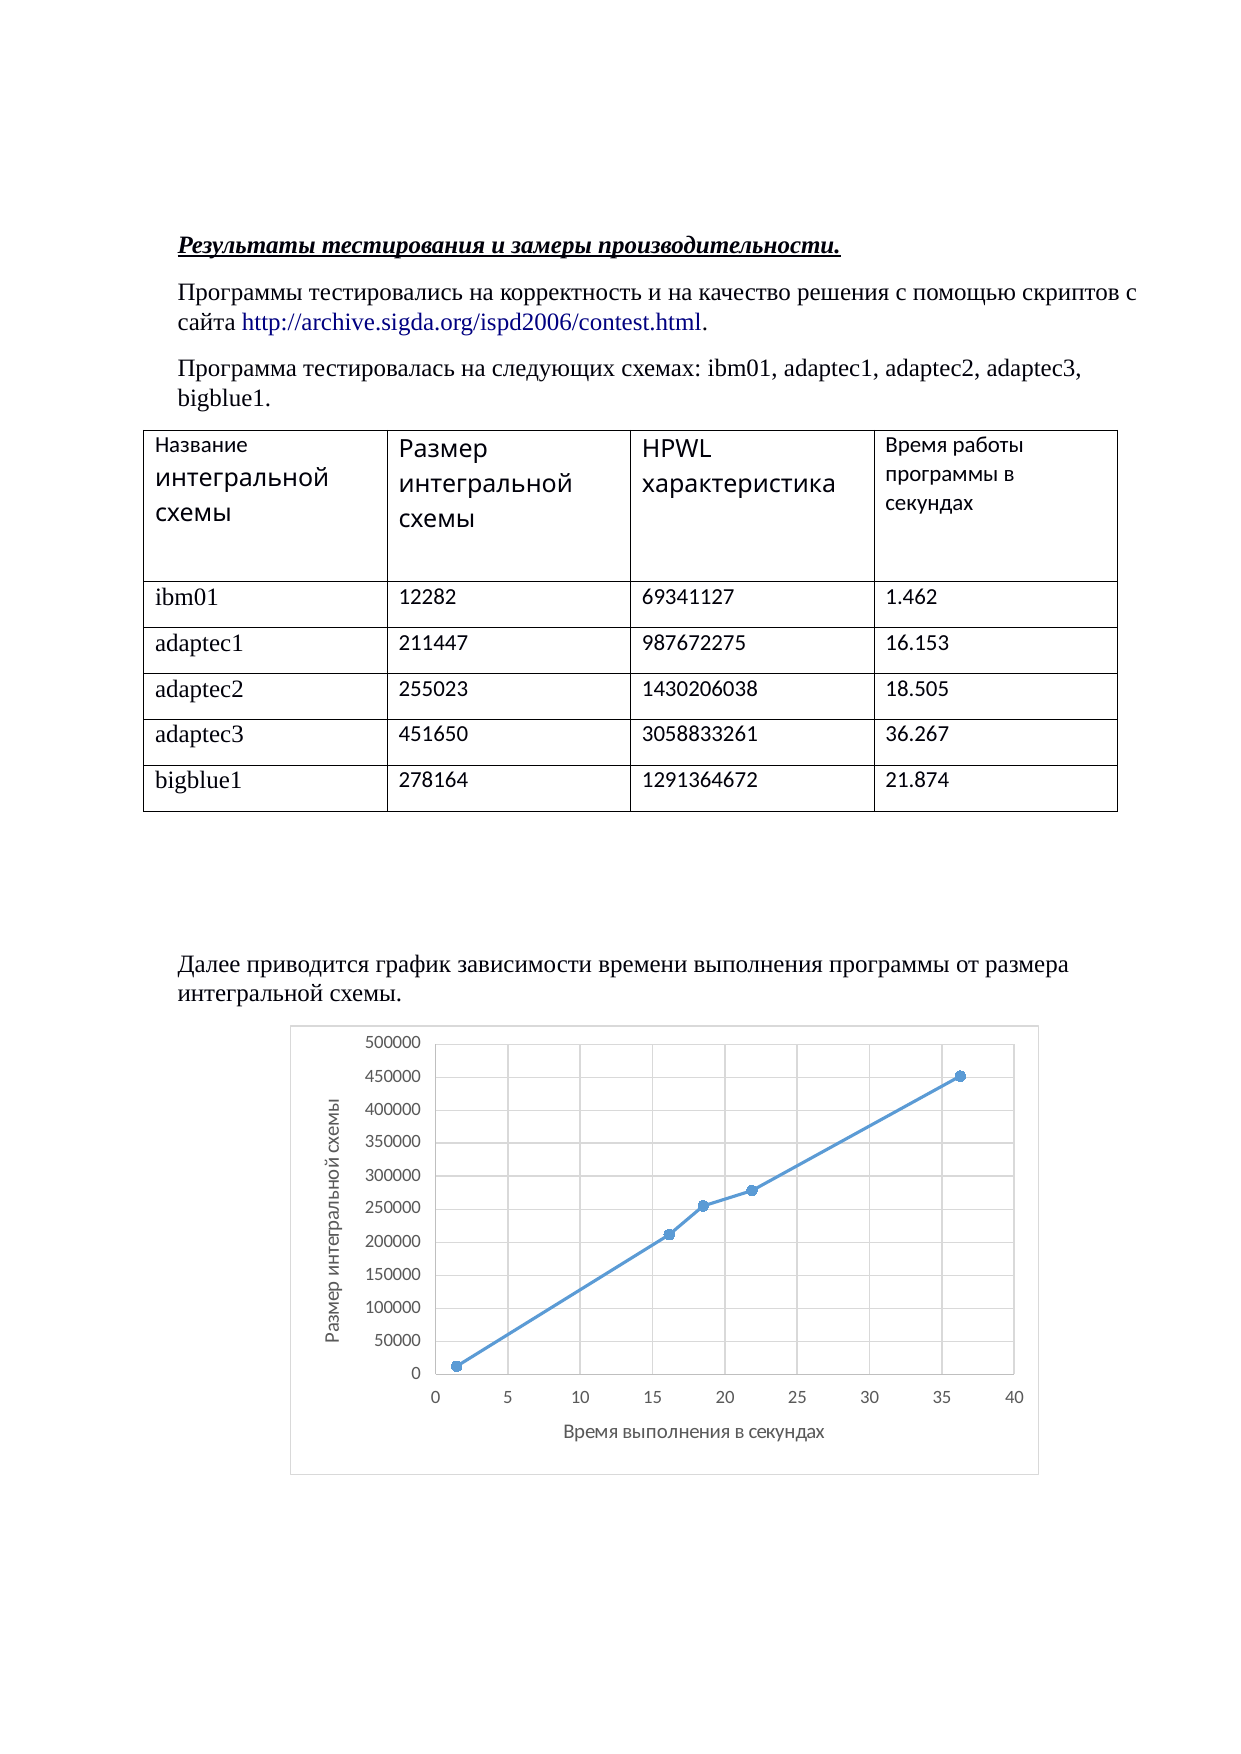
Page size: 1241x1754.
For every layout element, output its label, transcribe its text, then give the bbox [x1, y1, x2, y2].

table_cell 16.153 [875, 628, 1117, 673]
table_cell 12282 [388, 582, 630, 627]
table_cell 255023 [388, 674, 630, 719]
table_cell 1.462 [875, 582, 1117, 627]
text Далее приводится график зависимости времени выполнения программы от размера интегральной схемы. [177, 949, 1152, 1007]
table_cell adaptec3 [144, 720, 387, 765]
table_cell 21.874 [875, 766, 1117, 811]
table_header HPWL характеристика [631, 431, 874, 581]
table_cell 36.267 [875, 720, 1117, 765]
table_cell 211447 [388, 628, 630, 673]
table_cell bigblue1 [144, 766, 387, 811]
table_cell 69341127 [631, 582, 874, 627]
table_cell 1430206038 [631, 674, 874, 719]
table_cell 1291364672 [631, 766, 874, 811]
table_cell adaptec2 [144, 674, 387, 719]
text Результаты тестирования и замеры производительности. [177, 230, 1152, 259]
table_header Название интегральной схемы [144, 431, 387, 581]
table_cell 451650 [388, 720, 630, 765]
table_cell 987672275 [631, 628, 874, 673]
table_cell adaptec1 [144, 628, 387, 673]
table_cell 18.505 [875, 674, 1117, 719]
table_header Размер интегральной схемы [388, 431, 630, 581]
table_header Время работы программы в секундах [875, 431, 1117, 581]
text Программы тестировались на корректность и на качество решения с помощью скриптов с сайта http://archive.sigda.org/ispd2006/contest.html. [177, 277, 1152, 336]
table_cell 278164 [388, 766, 630, 811]
table_cell ibm01 [144, 582, 387, 627]
text Программа тестировалась на следующих схемах: ibm01, adaptec1, adaptec2, adaptec3, bigblue1. [177, 353, 1152, 412]
table_cell 3058833261 [631, 720, 874, 765]
